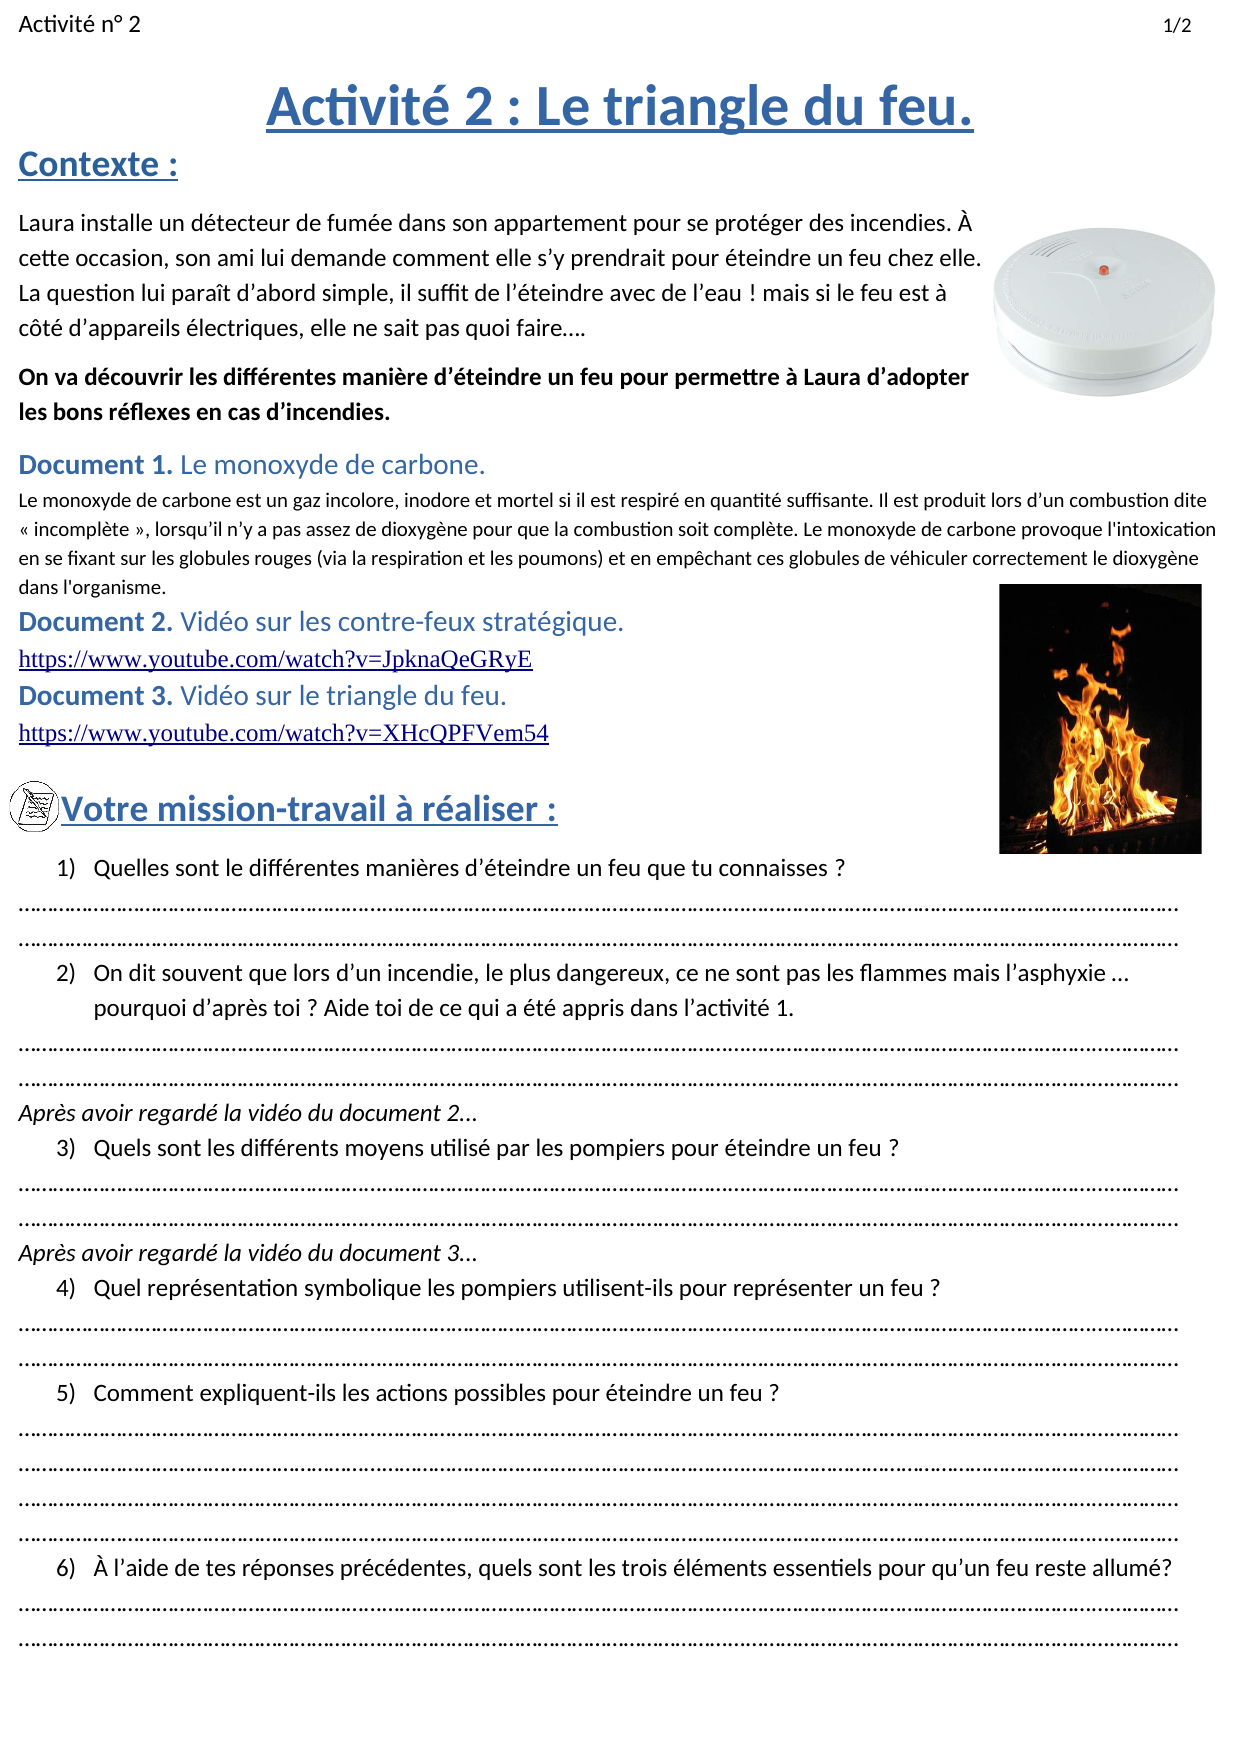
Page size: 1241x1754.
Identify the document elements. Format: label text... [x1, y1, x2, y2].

text ……………………………………………………...……………………………………………………...……………………………………………………...………… [18, 1202, 1221, 1232]
text ……………………………………………………...……………………………………………………...……………………………………………………...………… [18, 1587, 1221, 1617]
text ……………………………………………………...……………………………………………………...……………………………………………………...………… [18, 1062, 1221, 1092]
text Le monoxyde de carbone est un gaz incolore, inodore et mortel si il est respiré en quantité suffisante. Il est produit lors d’un combustion dite « incomplète », lorsqu’il n’y a pas assez de dioxygène pour que la combustion soit complète. Le monoxyde de carbone provoque l'intoxication en se fixant sur les globules rouges (via la respiration et les poumons) et en empêchant ces globules de véhiculer correctement le dioxygène [18, 487, 1221, 571]
text [1202, 784, 1221, 830]
picture [9, 781, 59, 832]
list Quelles sont le différentes manières d’éteindre un feu que tu connaisses ? [56, 852, 1221, 882]
text Document 1. Le monoxyde de carbone. [18, 446, 1221, 482]
text ……………………………………………………...……………………………………………………...……………………………………………………...………… [18, 1307, 1221, 1337]
text Votre mission-travail à réaliser : [59, 784, 999, 830]
list Quel représentation symbolique les pompiers utilisent-ils pour représenter un feu ? [56, 1272, 1221, 1302]
text Contexte : [18, 139, 1221, 185]
text Document 3. Vidéo sur le triangle du feu. [18, 677, 999, 713]
list Comment expliquent-ils les actions possibles pour éteindre un feu ? [56, 1377, 1221, 1407]
list À l’aide de tes réponses précédentes, quels sont les trois éléments essentiels pour qu’un feu reste allumé? [56, 1552, 1221, 1582]
text ……………………………………………………...……………………………………………………...……………………………………………………...………… [18, 887, 1221, 917]
text ……………………………………………………...……………………………………………………...……………………………………………………...………… [18, 1622, 1221, 1652]
text Après avoir regardé la vidéo du document 2... [18, 1097, 1221, 1127]
text ……………………………………………………...……………………………………………………...……………………………………………………...………… [18, 1517, 1221, 1547]
text Laura installe un détecteur de fumée dans son appartement pour se protéger des incendies. À cette occasion, son ami lui demande comment elle s’y prendrait pour éteindre un feu chez elle. La question lui paraît d’abord simple, il suffit de l’éteindre avec de l’eau ! mais si le feu est à côté d’appareils électriques, elle ne sait pas quoi faire…. [18, 207, 985, 342]
title Activité 2 : Le triangle du feu. [18, 68, 1221, 139]
text ……………………………………………………...……………………………………………………...……………………………………………………...………… [18, 1482, 1221, 1512]
picture [985, 193, 1222, 429]
text ……………………………………………………...……………………………………………………...……………………………………………………...………… [18, 1342, 1221, 1372]
list Quels sont les différents moyens utilisé par les pompiers pour éteindre un feu ? [56, 1132, 1221, 1162]
text Après avoir regardé la vidéo du document 3... [18, 1237, 1221, 1267]
text ……………………………………………………...……………………………………………………...……………………………………………………...………… [18, 1167, 1221, 1197]
list On dit souvent que lors d’un incendie, le plus dangereux, ce ne sont pas les flammes mais l’asphyxie … pourquoi d’après toi ? Aide toi de ce qui a été appris dans l’activité 1. [56, 957, 1221, 1022]
text ……………………………………………………...……………………………………………………...……………………………………………………...………… [18, 1447, 1221, 1477]
picture [999, 584, 1202, 854]
text ……………………………………………………...……………………………………………………...……………………………………………………...………… [18, 1412, 1221, 1442]
text ……………………………………………………...……………………………………………………...……………………………………………………...………… [18, 922, 1221, 952]
text https://www.youtube.com/watch?v=JpknaQeGRyE [18, 644, 999, 673]
text ……………………………………………………...……………………………………………………...……………………………………………………...………… [18, 1027, 1221, 1057]
text https://www.youtube.com/watch?v=XHcQPFVem54 [18, 718, 999, 747]
text On va découvrir les différentes manière d’éteindre un feu pour permettre à Laura d’adopter les bons réflexes en cas d’incendies. [18, 361, 985, 427]
text dans l'organisme. [18, 574, 1221, 600]
text Document 2. Vidéo sur les contre-feux stratégique. [18, 603, 999, 639]
